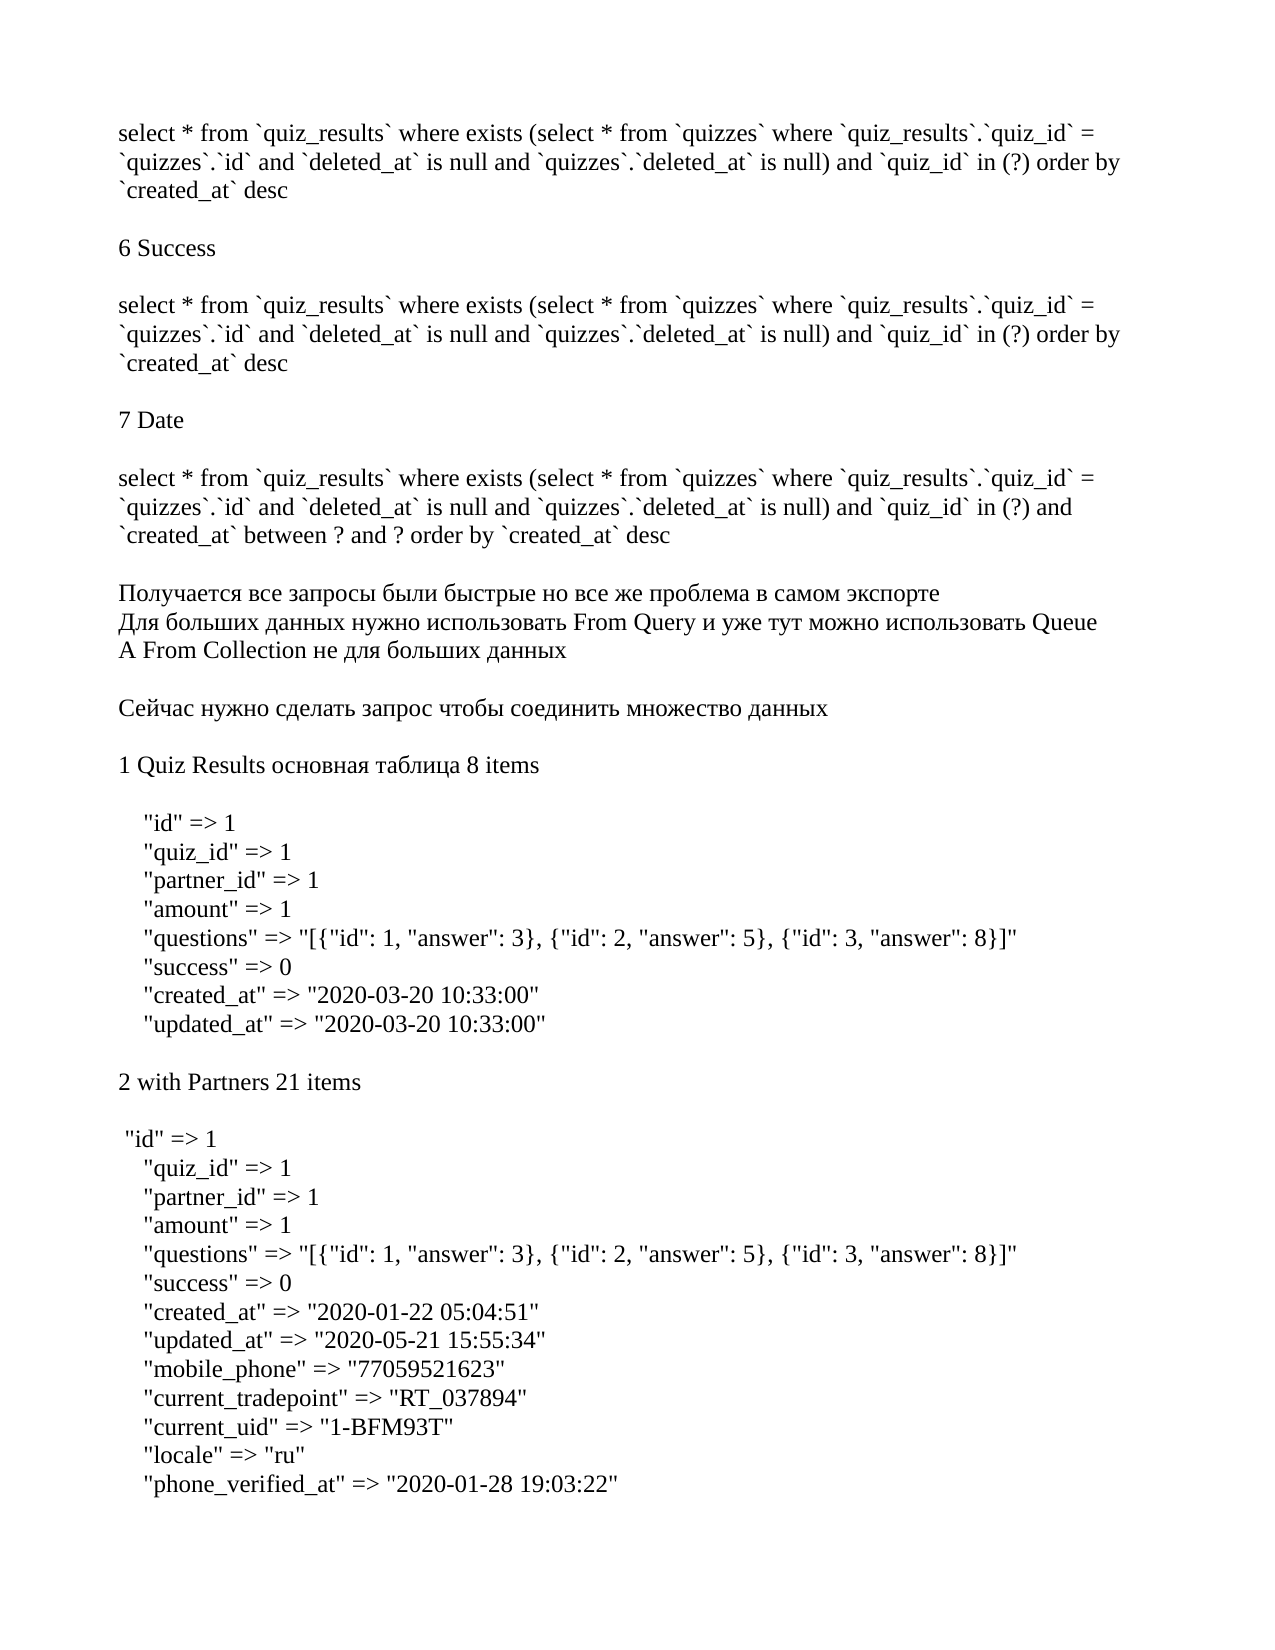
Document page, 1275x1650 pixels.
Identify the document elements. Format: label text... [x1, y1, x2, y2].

text "amount" => 1 [118, 1211, 1157, 1239]
text Получается все запросы были быстрые но все же проблема в самом экспорте [118, 578, 1157, 607]
text "id" => 1 [118, 1124, 1157, 1153]
text "locale" => "ru" [118, 1441, 1157, 1469]
text "quiz_id" => 1 [118, 837, 1157, 866]
text "current_uid" => "1-BFM93T" [118, 1412, 1157, 1441]
text "partner_id" => 1 [118, 866, 1157, 894]
text select * from `quiz_results` where exists (select * from `quizzes` where `quiz_results`.`quiz_id` = `quizzes`.`id` and `deleted_at` is null and `quizzes`.`deleted_at` is null) and `quiz_id` in (?) order by `created_at` desc [118, 291, 1157, 377]
text select * from `quiz_results` where exists (select * from `quizzes` where `quiz_results`.`quiz_id` = `quizzes`.`id` and `deleted_at` is null and `quizzes`.`deleted_at` is null) and `quiz_id` in (?) and `created_at` between ? and ? order by `created_at` desc [118, 463, 1157, 549]
text "questions" => "[{"id": 1, "answer": 3}, {"id": 2, "answer": 5}, {"id": 3, "answer": 8}]" [118, 923, 1157, 952]
text 6 Success [118, 233, 1157, 262]
text select * from `quiz_results` where exists (select * from `quizzes` where `quiz_results`.`quiz_id` = `quizzes`.`id` and `deleted_at` is null and `quizzes`.`deleted_at` is null) and `quiz_id` in (?) order by `created_at` desc [118, 118, 1157, 204]
text "updated_at" => "2020-03-20 10:33:00" [118, 1009, 1157, 1038]
text "created_at" => "2020-03-20 10:33:00" [118, 981, 1157, 1009]
text "updated_at" => "2020-05-21 15:55:34" [118, 1326, 1157, 1354]
text Для больших данных нужно использовать From Query и уже тут можно использовать Queue [118, 607, 1157, 636]
text "success" => 0 [118, 952, 1157, 981]
text "amount" => 1 [118, 894, 1157, 923]
text "success" => 0 [118, 1268, 1157, 1297]
text "current_tradepoint" => "RT_037894" [118, 1383, 1157, 1412]
text "mobile_phone" => "77059521623" [118, 1354, 1157, 1383]
text 2 with Partners 21 items [118, 1067, 1157, 1096]
text "quiz_id" => 1 [118, 1153, 1157, 1182]
text 1 Quiz Results основная таблица 8 items [118, 751, 1157, 779]
text "partner_id" => 1 [118, 1182, 1157, 1211]
text Сейчас нужно сделать запрос чтобы соединить множество данных [118, 693, 1157, 722]
text "questions" => "[{"id": 1, "answer": 3}, {"id": 2, "answer": 5}, {"id": 3, "answer": 8}]" [118, 1239, 1157, 1268]
text "id" => 1 [118, 808, 1157, 837]
text А From Collection не для больших данных [118, 636, 1157, 664]
text 7 Date [118, 406, 1157, 434]
text "created_at" => "2020-01-22 05:04:51" [118, 1297, 1157, 1326]
text "phone_verified_at" => "2020-01-28 19:03:22" [118, 1469, 1157, 1498]
